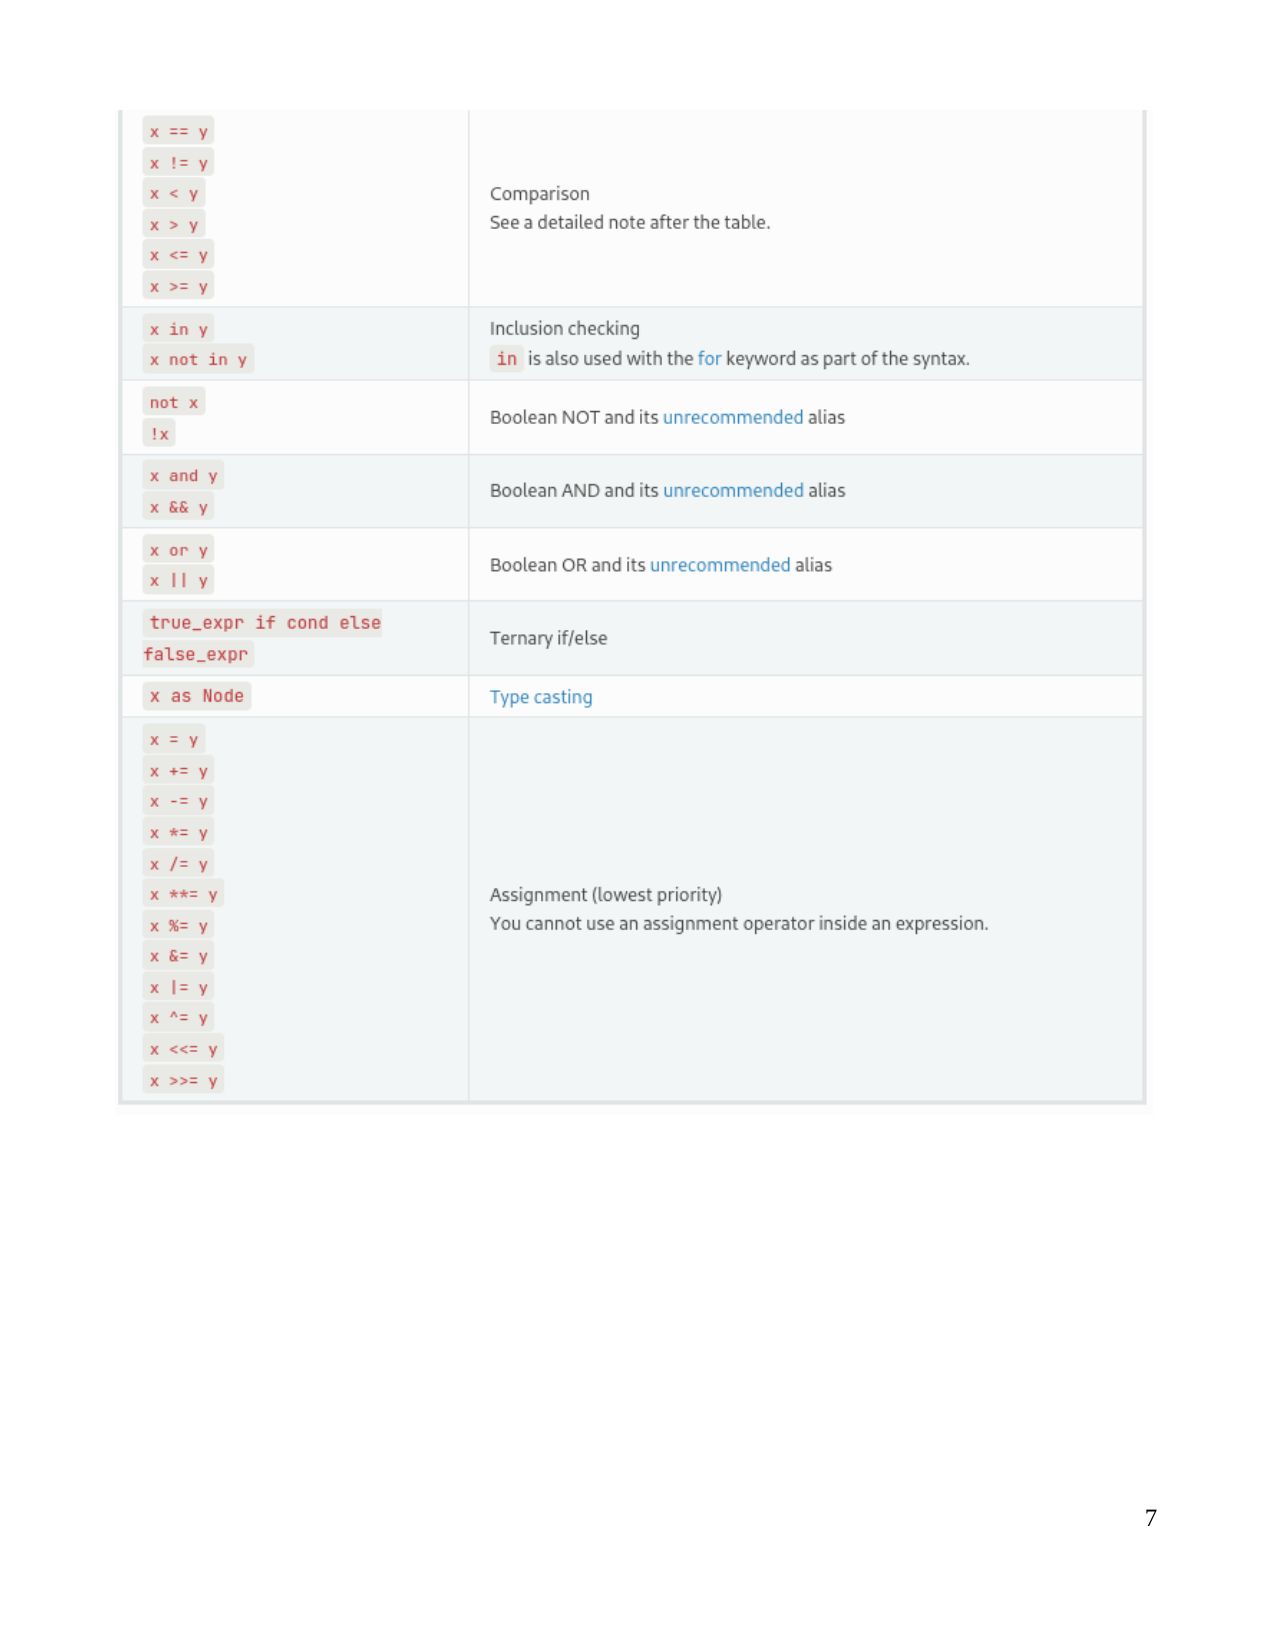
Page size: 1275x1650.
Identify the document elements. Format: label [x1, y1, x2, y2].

picture [114, 110, 1154, 1115]
